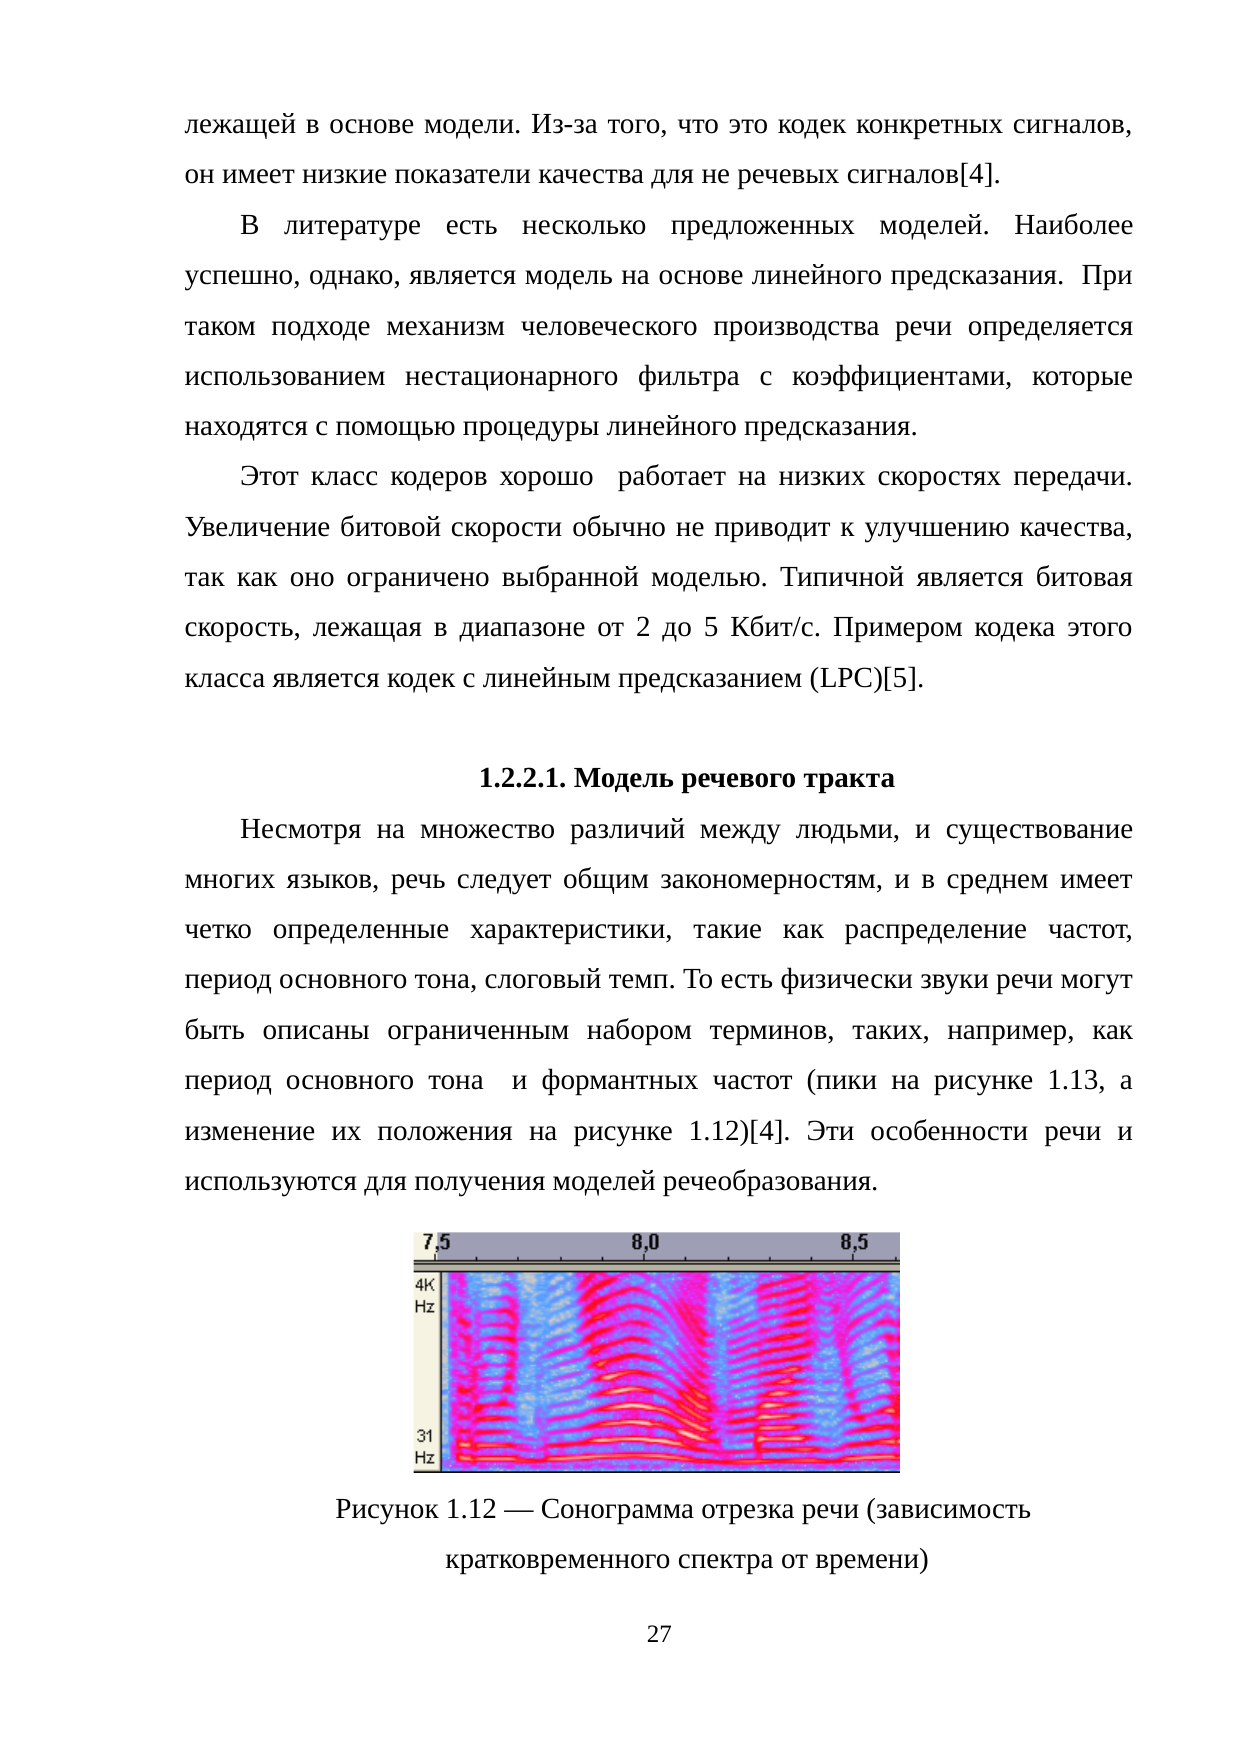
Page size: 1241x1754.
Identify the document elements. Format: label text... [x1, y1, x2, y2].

text 1.2.2.1. Модель речевого тракта [184, 760, 1134, 794]
text Рисунок 1.12 — Сонограмма отрезка речи (зависимость [184, 1213, 1134, 1525]
text лежащей в основе модели. Из-за того, что это кодек конкретных сигналов, он имеет низкие показатели качества для не речевых сигналов[4]. [184, 106, 1134, 190]
text Этот класс кодеров хорошо работает на низких скоростях передачи. Увеличение битовой скорости обычно не приводит к улучшению качества, так как оно ограничено выбранной моделью. Типичной является битовая скорость, лежащая в диапазоне от 2 до 5 Кбит/с. Примером кодека этого класса является кодек с линейным предсказанием (LPC)[5]. [184, 458, 1134, 693]
text кратковременного спектра от времени) [184, 1541, 1134, 1575]
text В литературе есть несколько предложенных моделей. Наиболее успешно, однако, является модель на основе линейного предсказания. При таком подходе механизм человеческого производства речи определяется использованием нестационарного фильтра с коэффициентами, которые находятся с помощью процедуры линейного предсказания. [184, 207, 1134, 442]
text Несмотря на множество различий между людьми, и существование многих языков, речь следует общим закономерностям, и в среднем имеет четко определенные характеристики, такие как распределение частот, период основного тона, слоговый темп. То есть физически звуки речи могут быть описаны ограниченным набором терминов, таких, например, как период основного тона и формантных частот (пики на рисунке 1.13, а изменение их положения на рисунке 1.12)[4]. Эти особенности речи и используются для получения моделей речеобразования. [184, 811, 1134, 1196]
